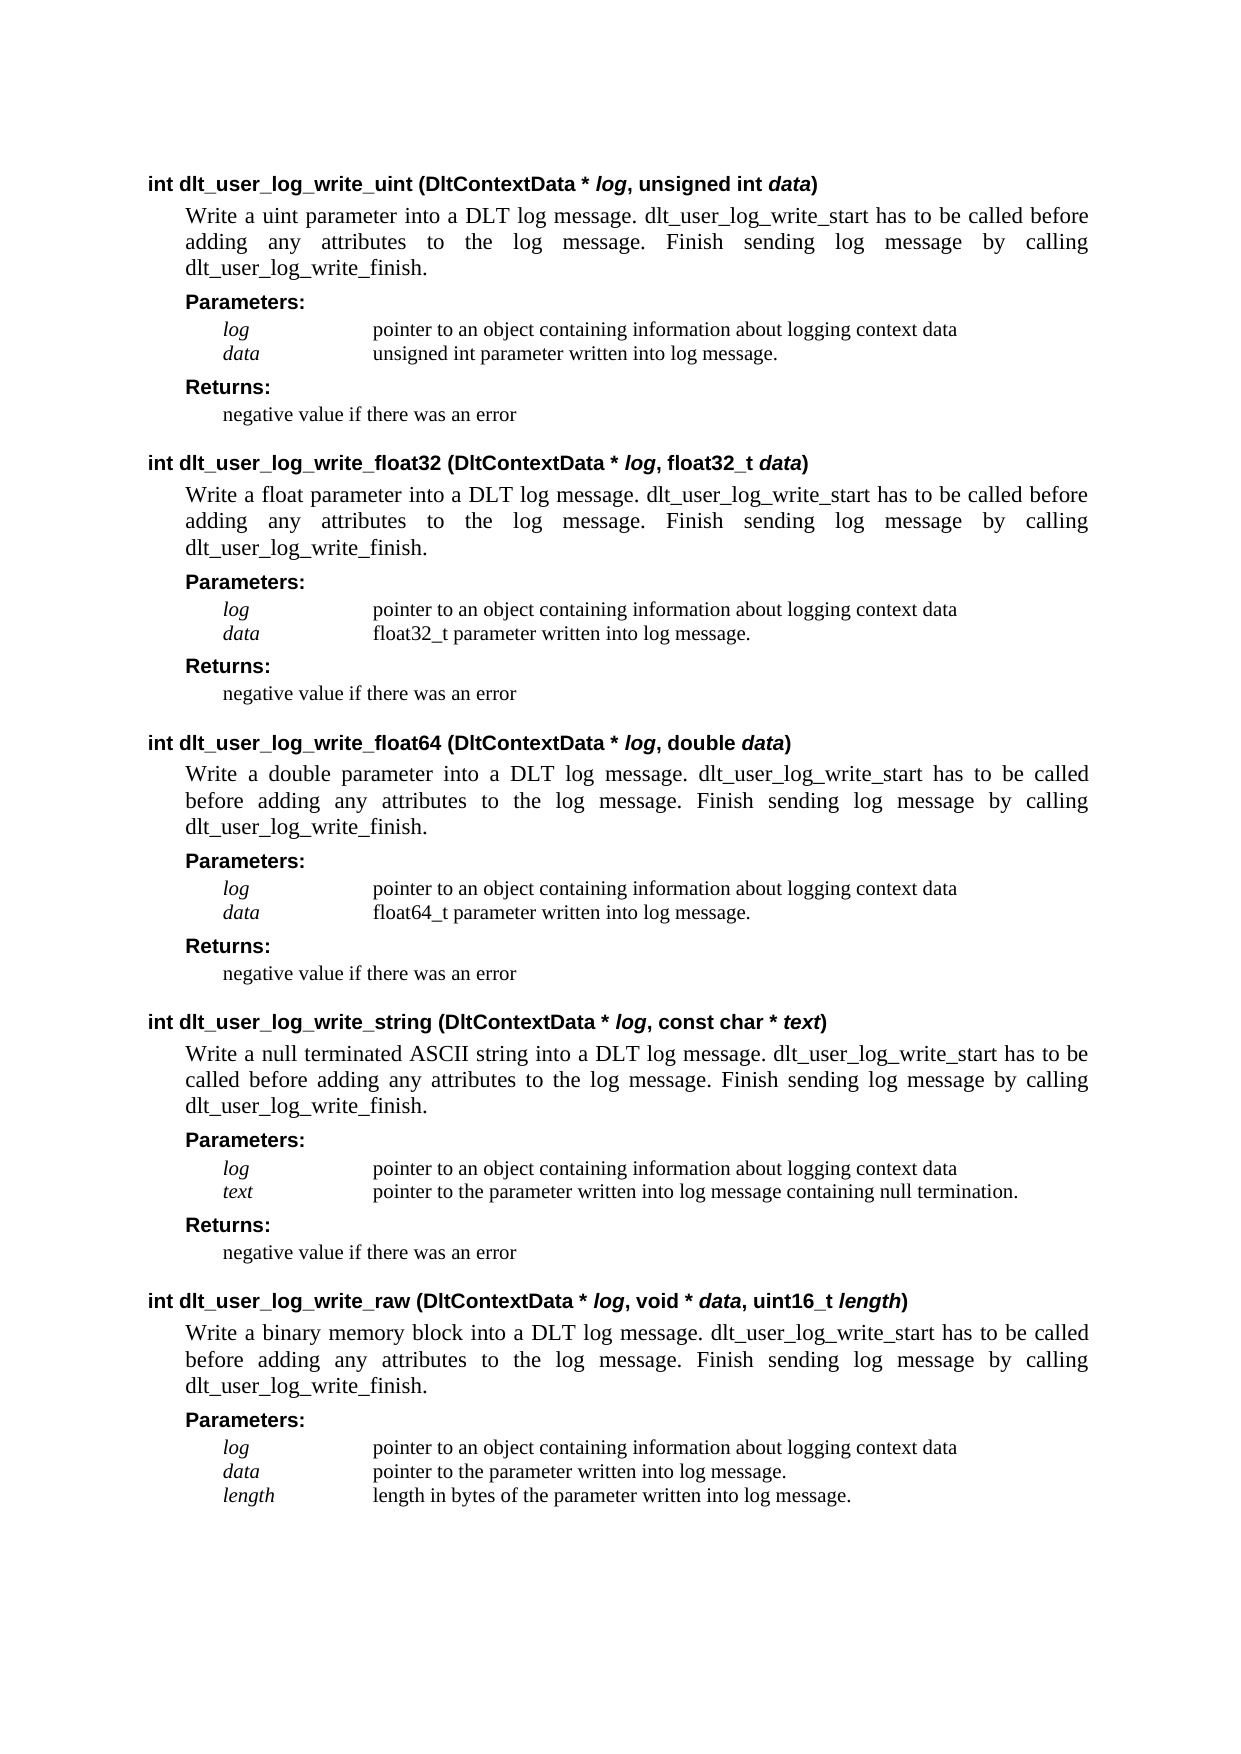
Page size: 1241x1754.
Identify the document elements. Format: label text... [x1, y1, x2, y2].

text log pointer to an object containing information about logging context data [223, 876, 1090, 900]
text Write a uint parameter into a DLT log message. dlt_user_log_write_start has to be called before adding any attributes to the log message. Finish sending log message by calling dlt_user_log_write_finish. [185, 202, 1090, 281]
subtitle int dlt_user_log_write_float32 (DltContextData * log, float32_t data) [148, 451, 1090, 475]
subtitle Parameters: [185, 290, 1090, 314]
text text pointer to the parameter written into log message containing null termination. [223, 1179, 1090, 1203]
text log pointer to an object containing information about logging context data [223, 1155, 1090, 1179]
text Write a float parameter into a DLT log message. dlt_user_log_write_start has to be called before adding any attributes to the log message. Finish sending log message by calling dlt_user_log_write_finish. [185, 481, 1090, 560]
text log pointer to an object containing information about logging context data [223, 1435, 1090, 1459]
text Write a null terminated ASCII string into a DLT log message. dlt_user_log_write_start has to be called before adding any attributes to the log message. Finish sending log message by calling dlt_user_log_write_finish. [185, 1040, 1090, 1119]
text Write a double parameter into a DLT log message. dlt_user_log_write_start has to be called before adding any attributes to the log message. Finish sending log message by calling dlt_user_log_write_finish. [185, 761, 1090, 839]
subtitle int dlt_user_log_write_string (DltContextData * log, const char * text) [148, 1010, 1090, 1034]
subtitle Parameters: [185, 569, 1090, 593]
subtitle int dlt_user_log_write_uint (DltContextData * log, unsigned int data) [148, 172, 1090, 196]
text length length in bytes of the parameter written into log message. [223, 1483, 1090, 1507]
subtitle int dlt_user_log_write_raw (DltContextData * log, void * data, uint16_t length) [148, 1289, 1090, 1313]
subtitle Parameters: [185, 1128, 1090, 1152]
subtitle Returns: [185, 654, 1090, 678]
text negative value if there was an error [223, 402, 1090, 426]
subtitle Returns: [185, 375, 1090, 399]
text negative value if there was an error [223, 681, 1090, 705]
text negative value if there was an error [223, 1240, 1090, 1264]
subtitle int dlt_user_log_write_float64 (DltContextData * log, double data) [148, 730, 1090, 754]
text data unsigned int parameter written into log message. [223, 341, 1090, 365]
text data float64_t parameter written into log message. [223, 900, 1090, 924]
subtitle Parameters: [185, 1408, 1090, 1432]
text data pointer to the parameter written into log message. [223, 1459, 1090, 1483]
text log pointer to an object containing information about logging context data [223, 317, 1090, 341]
text negative value if there was an error [223, 961, 1090, 985]
subtitle Returns: [185, 1213, 1090, 1237]
text Write a binary memory block into a DLT log message. dlt_user_log_write_start has to be called before adding any attributes to the log message. Finish sending log message by calling dlt_user_log_write_finish. [185, 1319, 1090, 1398]
subtitle Parameters: [185, 849, 1090, 873]
text log pointer to an object containing information about logging context data [223, 597, 1090, 621]
subtitle Returns: [185, 933, 1090, 957]
text data float32_t parameter written into log message. [223, 621, 1090, 645]
